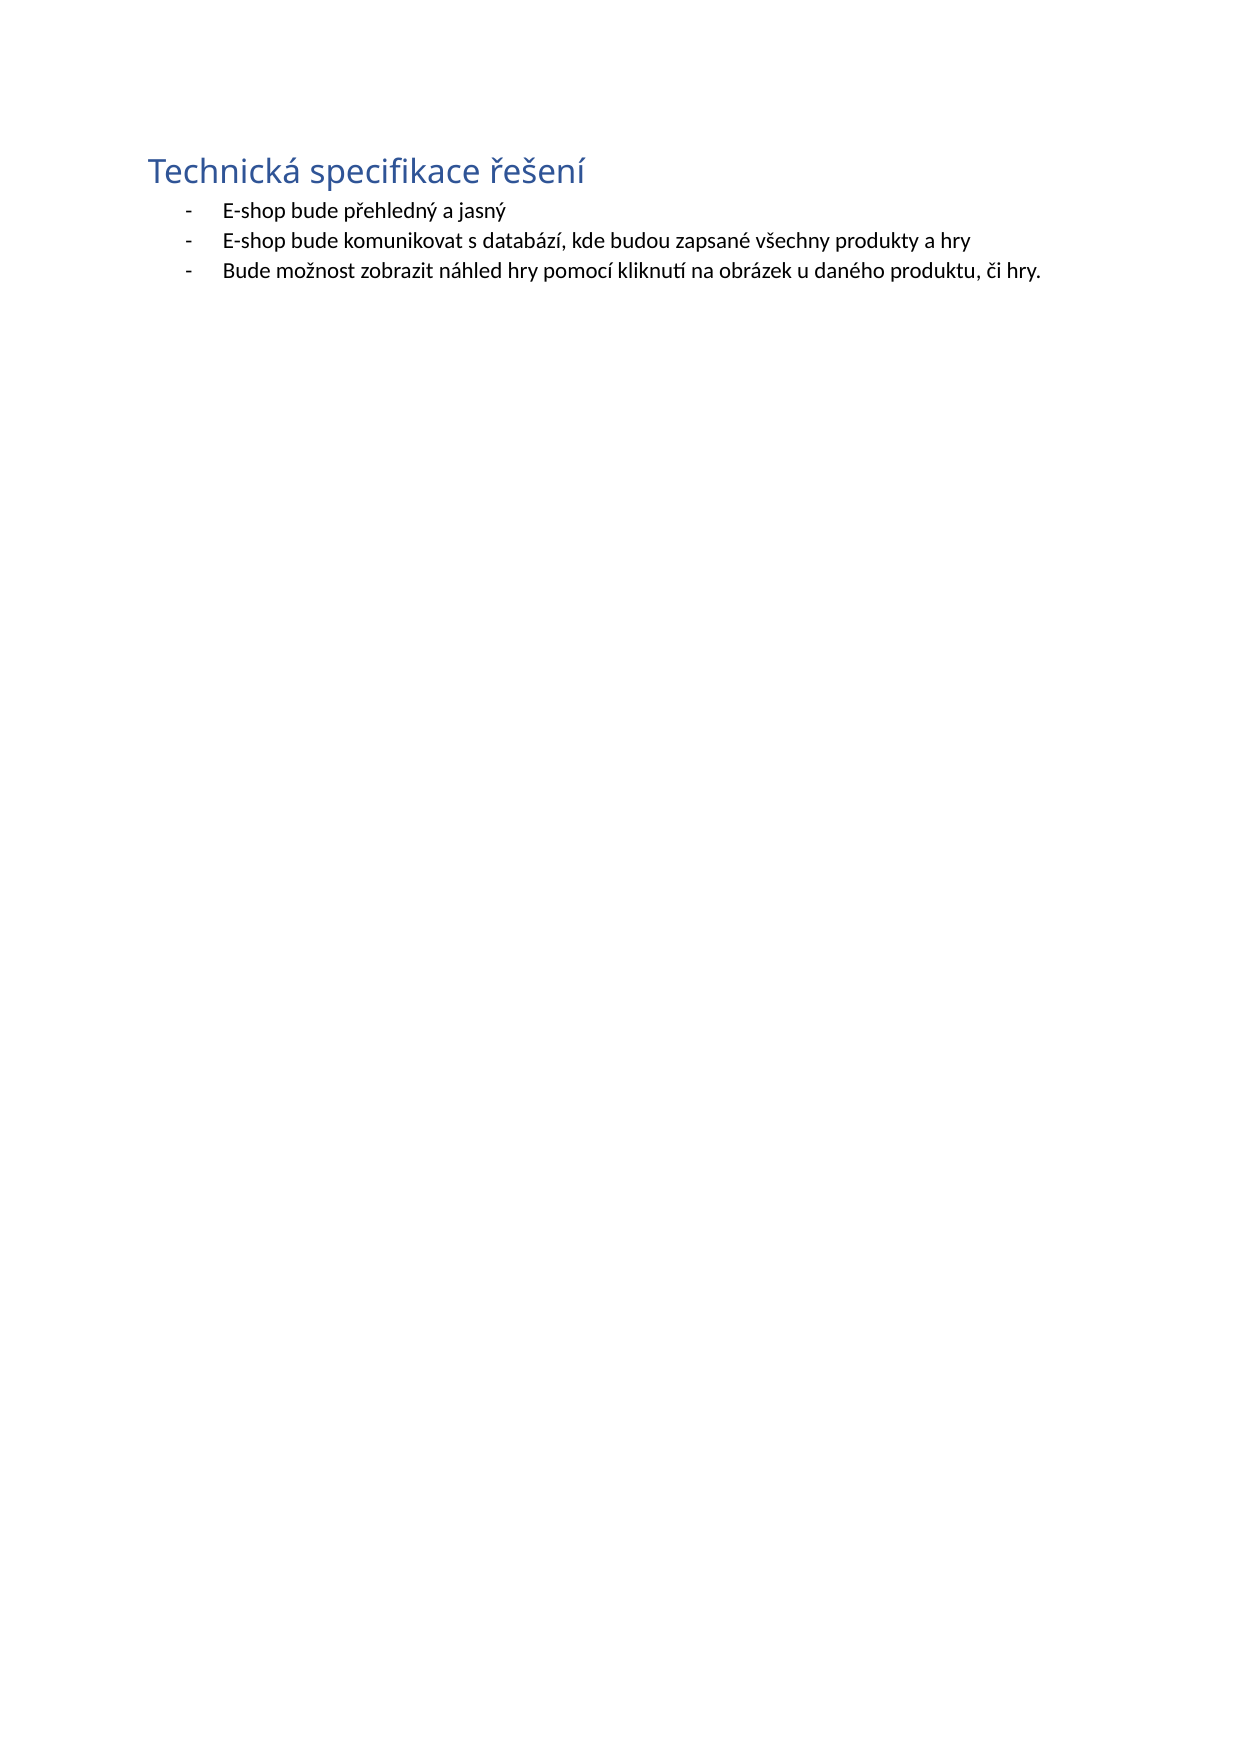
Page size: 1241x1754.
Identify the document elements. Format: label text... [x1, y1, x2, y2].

list Bude možnost zobrazit náhled hry pomocí kliknutí na obrázek u daného produktu, či hry. [185, 256, 1093, 284]
subtitle Technická specifikace řešení [148, 148, 1093, 193]
list E-shop bude přehledný a jasný [185, 196, 1093, 224]
list E-shop bude komunikovat s databází, kde budou zapsané všechny produkty a hry [185, 226, 1093, 254]
